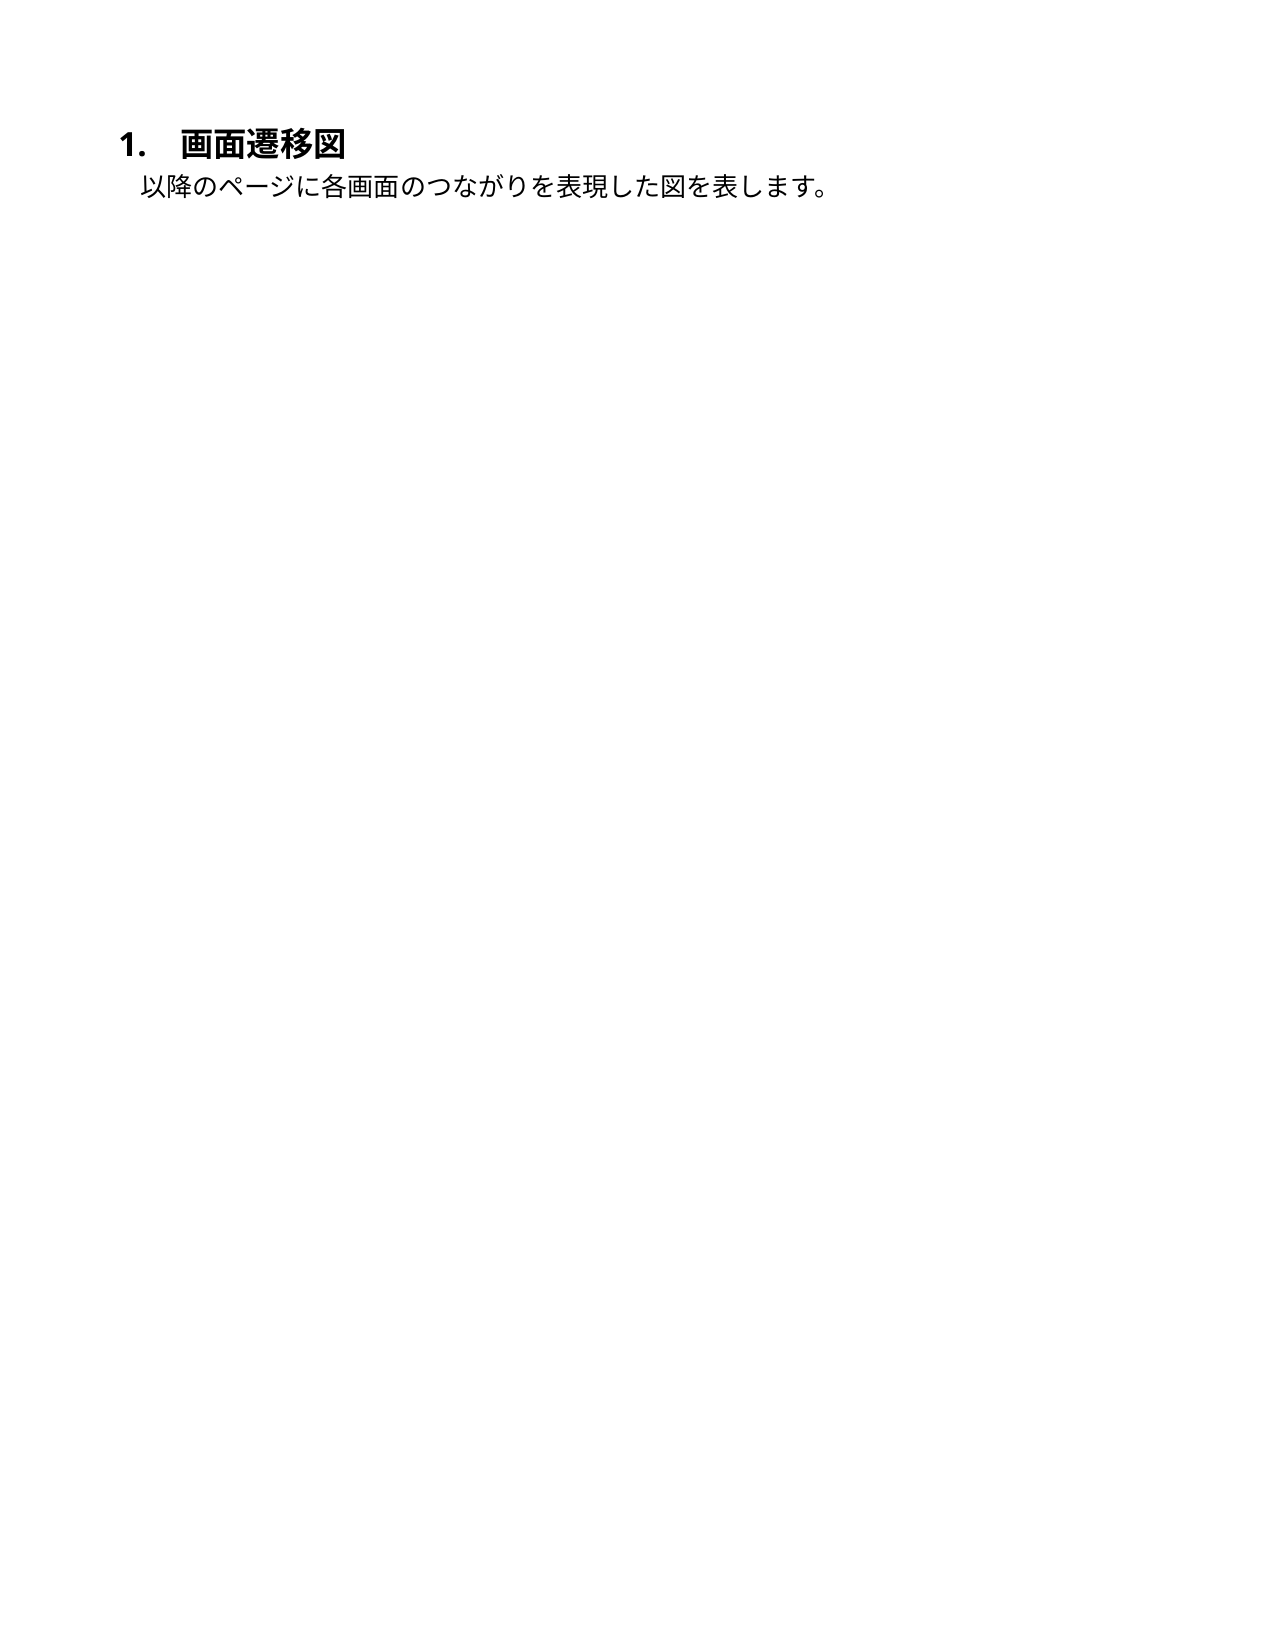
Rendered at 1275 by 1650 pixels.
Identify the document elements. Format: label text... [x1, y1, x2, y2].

text 1. 画面遷移図 [118, 118, 1157, 167]
text 以降のページに各画面のつながりを表現した図を表します。 [140, 167, 1157, 204]
